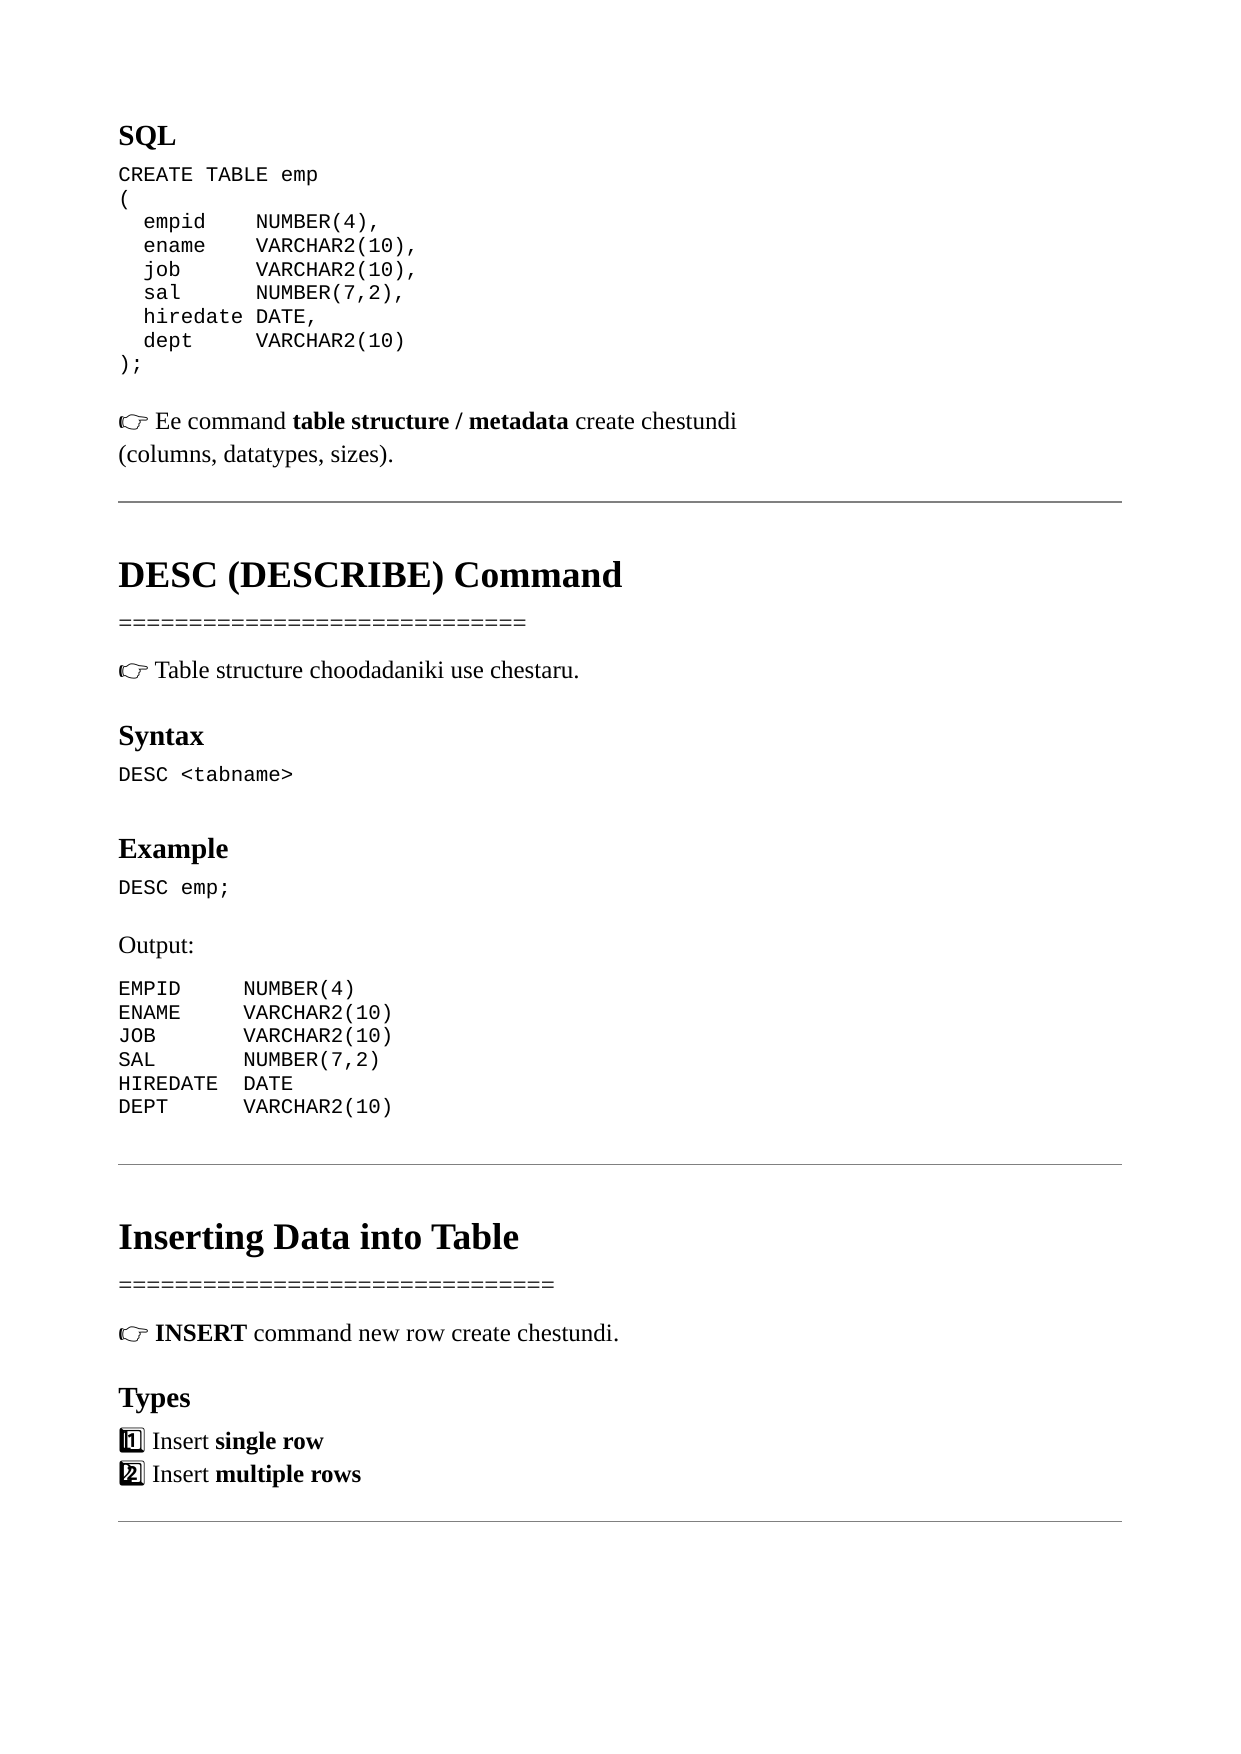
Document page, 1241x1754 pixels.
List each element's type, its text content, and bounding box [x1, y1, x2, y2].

text 👉 INSERT command new row create chestundi. [118, 1318, 1122, 1347]
text ENAME VARCHAR2(10) [118, 1002, 1122, 1025]
text empid NUMBER(4), [118, 211, 1122, 235]
text DESC <tabname> [118, 764, 1122, 787]
subtitle Example [118, 831, 1122, 865]
text DEPT VARCHAR2(10) [118, 1096, 1122, 1120]
text ( [118, 188, 1122, 211]
text EMPID NUMBER(4) [118, 978, 1122, 1002]
text ============================= [118, 608, 1122, 637]
text 👉 Table structure choodadaniki use chestaru. [118, 655, 1122, 684]
text job VARCHAR2(10), [118, 259, 1122, 282]
text sal NUMBER(7,2), [118, 282, 1122, 306]
text dept VARCHAR2(10) [118, 330, 1122, 353]
text hiredate DATE, [118, 306, 1122, 330]
text SAL NUMBER(7,2) [118, 1049, 1122, 1073]
text Output: [118, 931, 1122, 959]
subtitle Types [118, 1380, 1122, 1413]
text ename VARCHAR2(10), [118, 235, 1122, 259]
text JOB VARCHAR2(10) [118, 1025, 1122, 1049]
text =============================== [118, 1270, 1122, 1299]
subtitle Inserting Data into Table [118, 1214, 1122, 1258]
subtitle Syntax [118, 718, 1122, 751]
text 👉 Ee command table structure / metadata create chestundi (columns, datatypes, sizes). [118, 406, 1122, 468]
subtitle SQL [118, 118, 1122, 152]
text ); [118, 353, 1122, 377]
subtitle DESC (DESCRIBE) Command [118, 552, 1122, 595]
text CREATE TABLE emp [118, 164, 1122, 188]
text 1️⃣ Insert single row 2️⃣ Insert multiple rows [118, 1426, 1122, 1488]
text HIREDATE DATE [118, 1073, 1122, 1096]
text DESC emp; [118, 877, 1122, 901]
